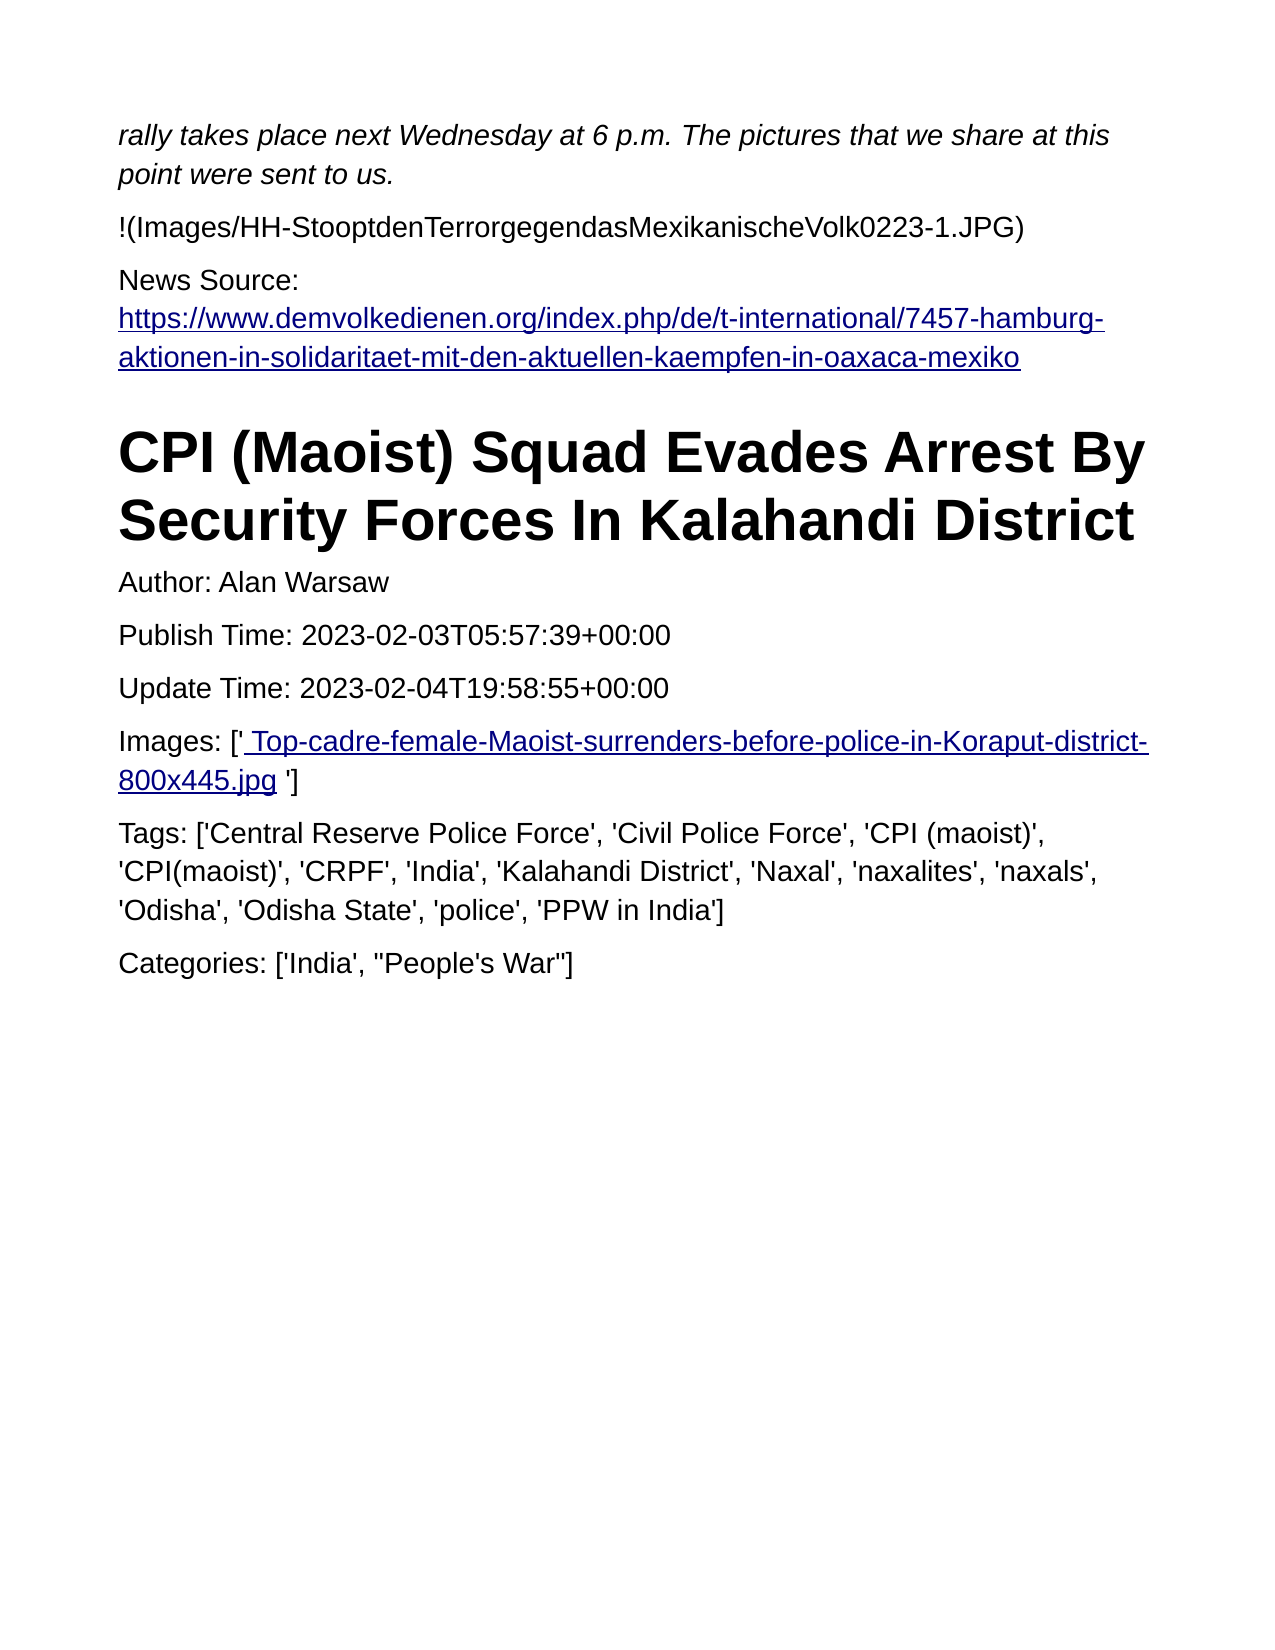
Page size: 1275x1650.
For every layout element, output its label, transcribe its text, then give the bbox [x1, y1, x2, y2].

text rally takes place next Wednesday at 6 p.m. The pictures that we share at this point were sent to us. [118, 118, 1157, 190]
subtitle CPI (Maoist) Squad Evades Arrest By Security Forces In Kalahandi District [118, 418, 1157, 552]
text Categories: ['India', "People's War"] [118, 946, 1157, 979]
text Publish Time: 2023-02-03T05:57:39+00:00 [118, 618, 1157, 651]
text Tags: ['Central Reserve Police Force', 'Civil Police Force', 'CPI (maoist)', 'CPI(maoist)', 'CRPF', 'India', 'Kalahandi District', 'Naxal', 'naxalites', 'naxals', 'Odisha', 'Odisha State', 'police', 'PPW in India'] [118, 816, 1157, 926]
text Author: Alan Warsaw [118, 565, 1157, 598]
text Images: [' Top-cadre-female-Maoist-surrenders-before-police-in-Koraput-district-800x445.jpg '] [118, 724, 1157, 796]
text Update Time: 2023-02-04T19:58:55+00:00 [118, 671, 1157, 704]
text !(Images/HH-StooptdenTerrorgegendasMexikanischeVolk0223-1.JPG) [118, 210, 1157, 243]
text News Source: https://www.demvolkedienen.org/index.php/de/t-international/7457-hamburg-aktionen-in-solidaritaet-mit-den-aktuellen-kaempfen-in-oaxaca-mexiko [118, 263, 1157, 373]
